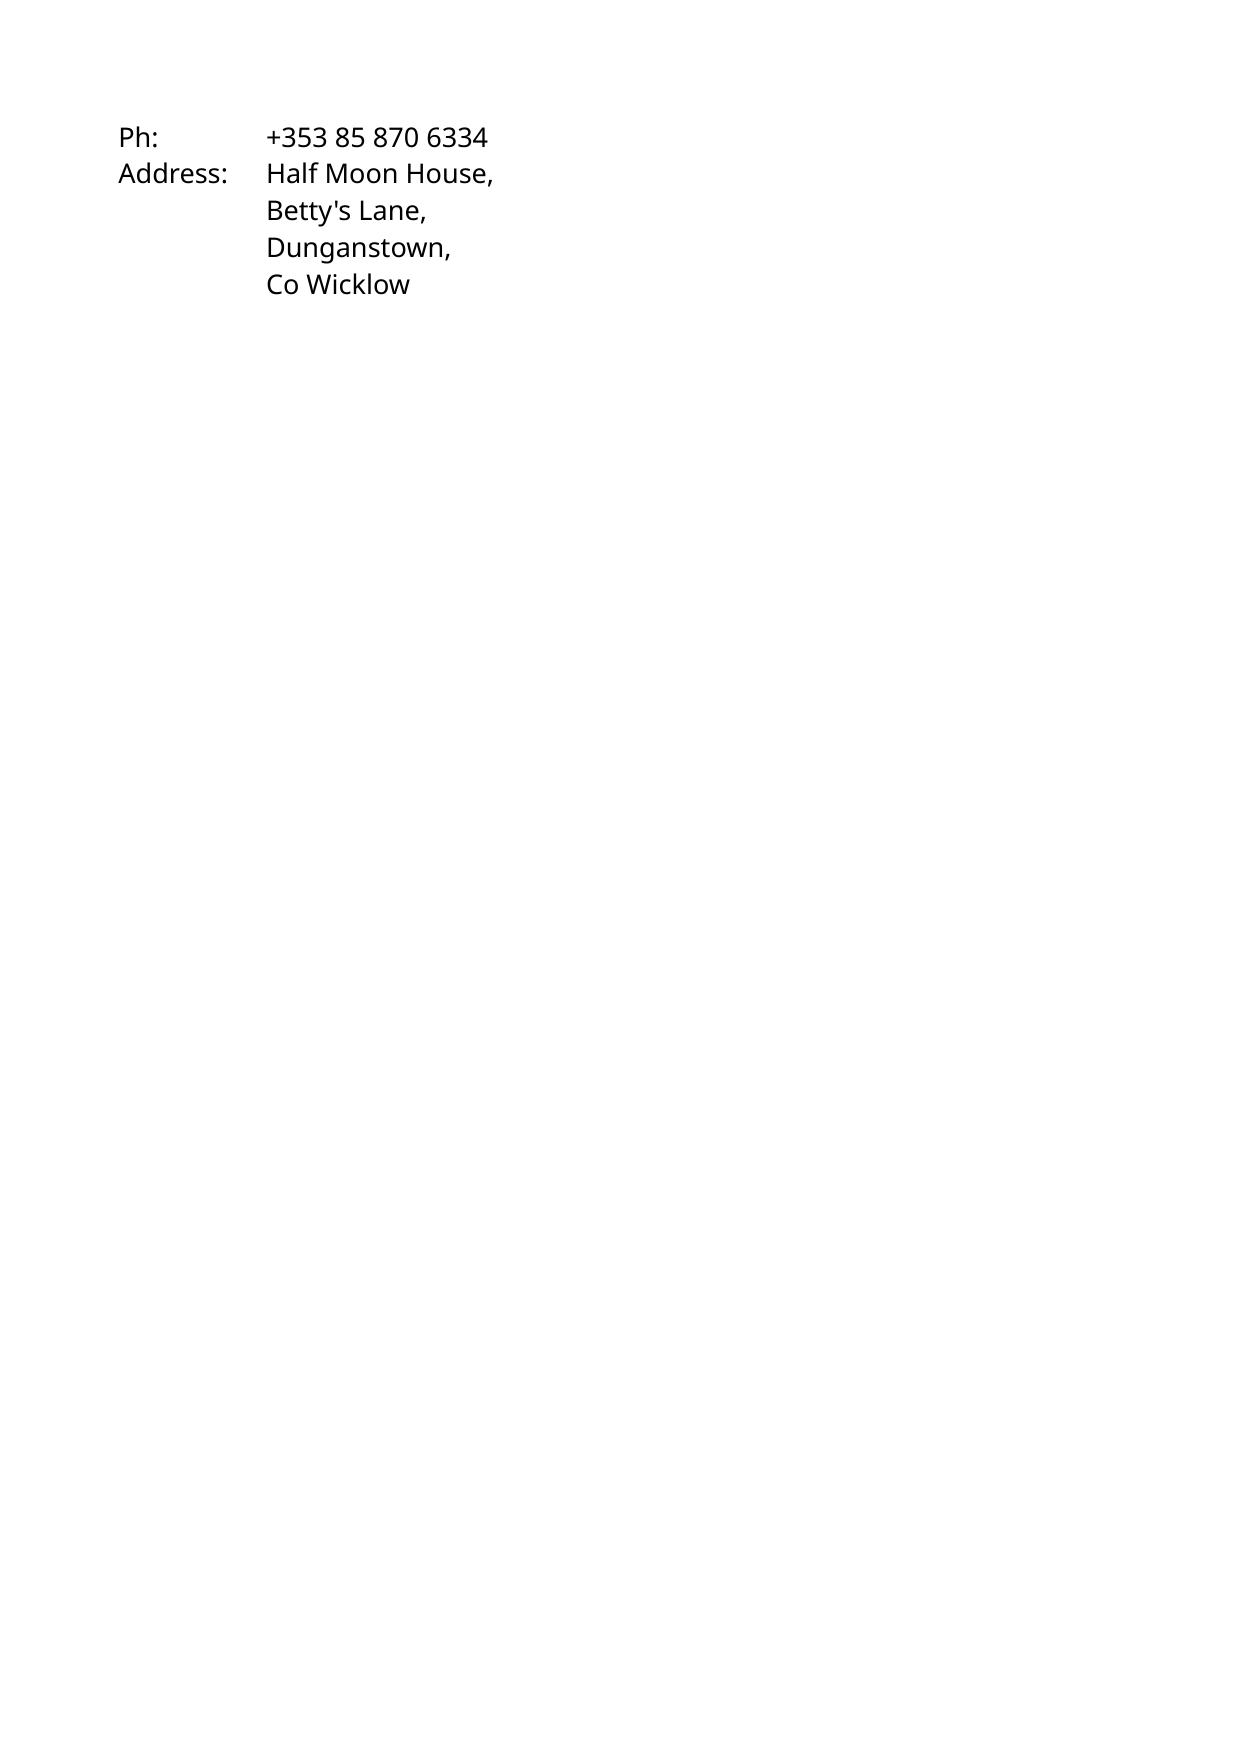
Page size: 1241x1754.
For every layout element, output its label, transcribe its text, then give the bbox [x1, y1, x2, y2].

text Co Wicklow [118, 266, 1122, 302]
text Address: Half Moon House, [118, 155, 1122, 192]
text Ph: +353 85 870 6334 [118, 118, 1122, 155]
text Betty's Lane, [118, 192, 1122, 229]
text Dunganstown, [118, 229, 1122, 266]
